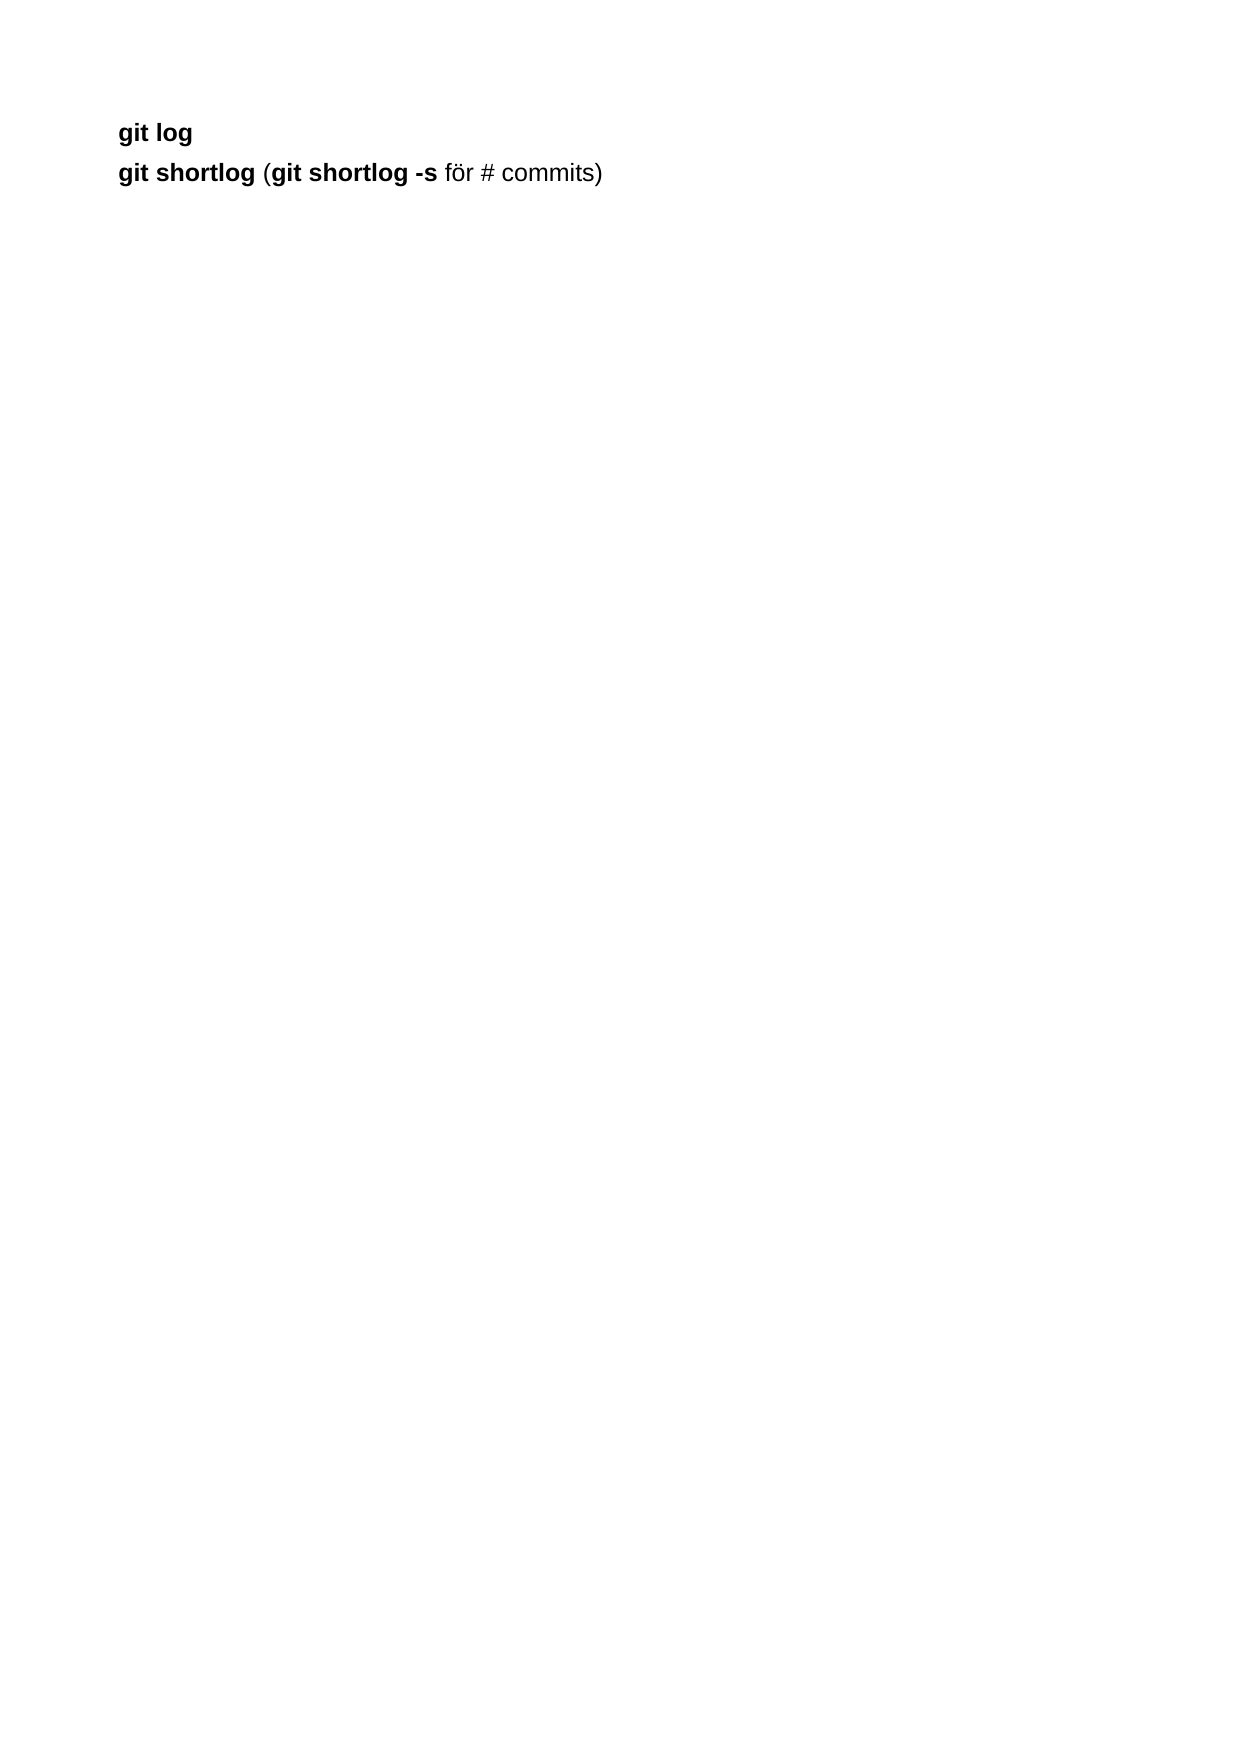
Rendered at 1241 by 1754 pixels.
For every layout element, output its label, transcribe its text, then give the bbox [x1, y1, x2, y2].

text git shortlog (git shortlog -s för # commits) [118, 158, 1122, 186]
text git log [118, 118, 1122, 147]
